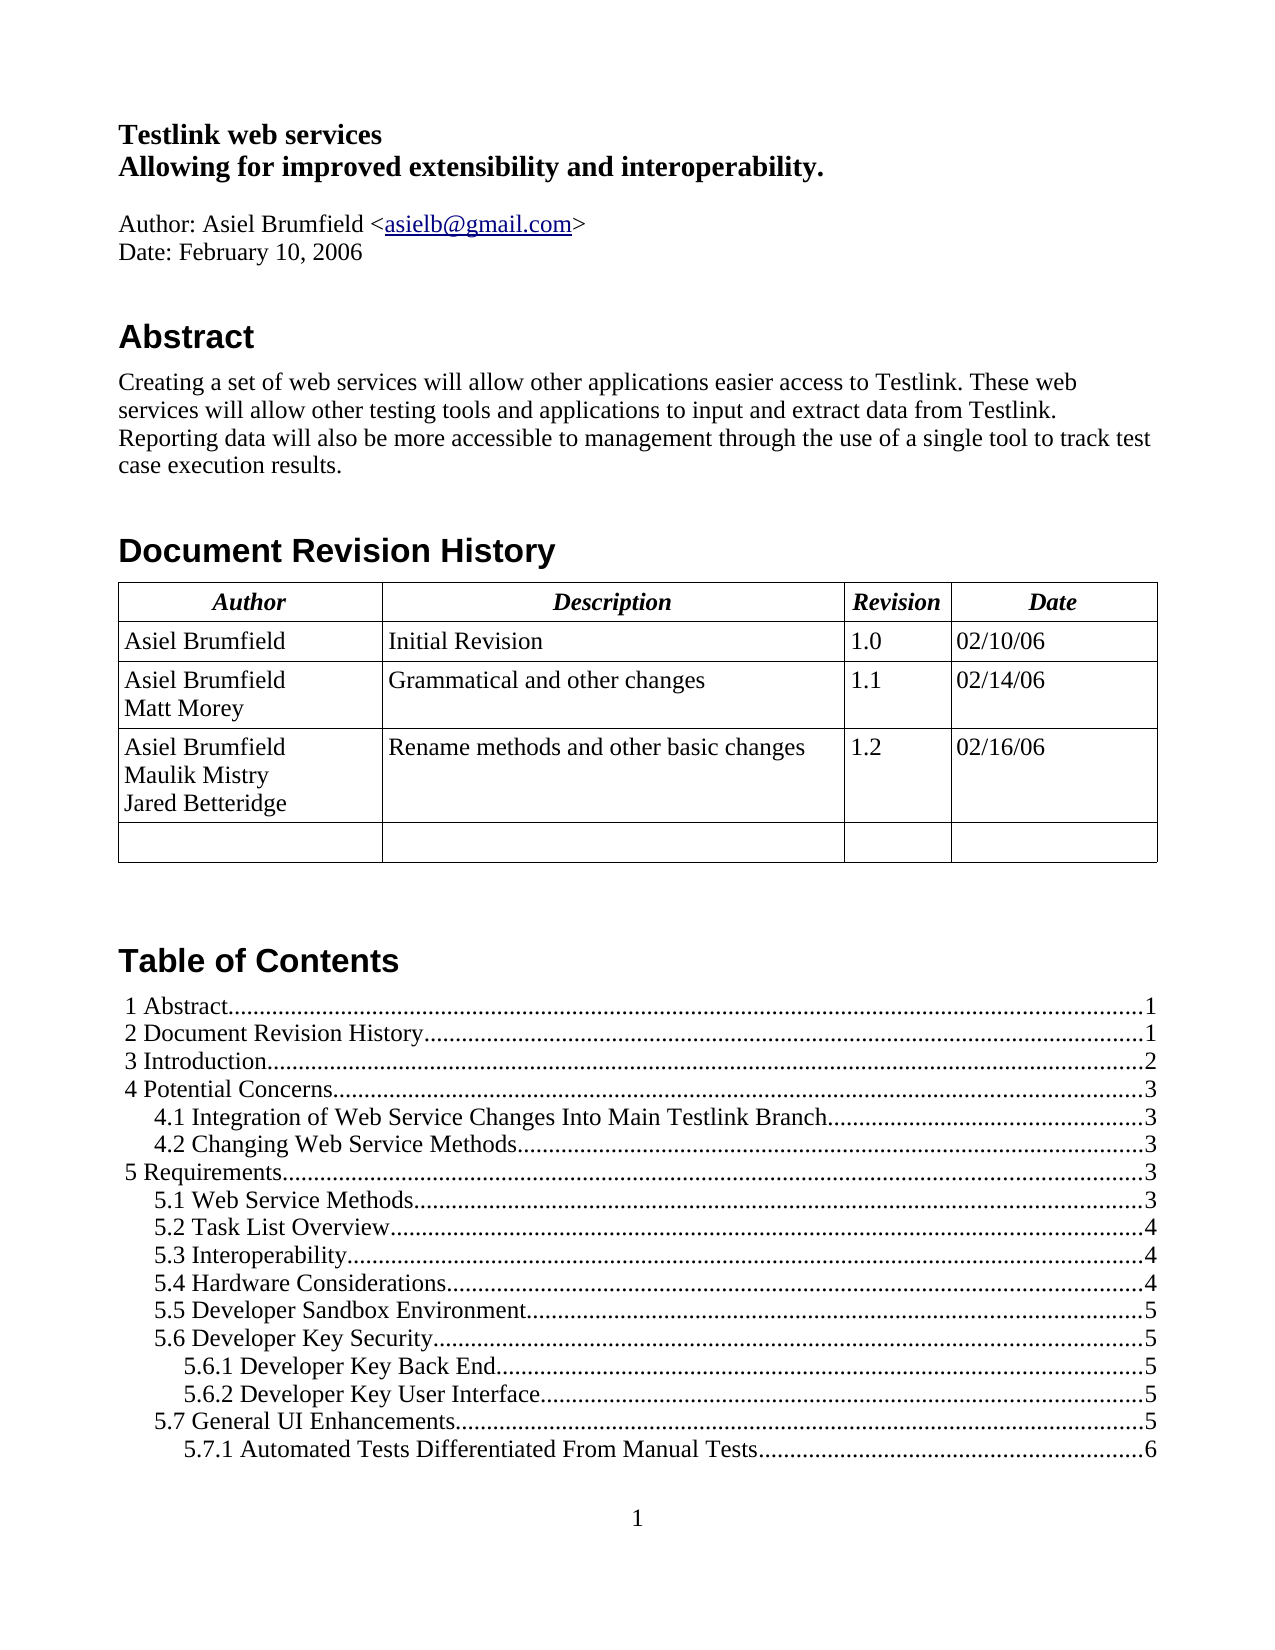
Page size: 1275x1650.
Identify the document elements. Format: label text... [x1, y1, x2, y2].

table_cell Initial Revision [383, 622, 844, 661]
subtitle Table of Contents [118, 942, 1157, 979]
table_header Date [952, 583, 1157, 621]
table_cell Asiel Brumfield Maulik Mistry Jared Betteridge [119, 729, 382, 822]
subtitle Document Revision History [118, 532, 1157, 569]
table_header Author [119, 583, 382, 621]
table_cell Rename methods and other basic changes [383, 729, 844, 822]
table_cell Asiel Brumfield Matt Morey [119, 662, 382, 728]
table_cell [383, 823, 844, 862]
text 5 Requirements 3 [118, 1158, 1157, 1186]
table_cell [845, 823, 951, 862]
table_cell Grammatical and other changes [383, 662, 844, 728]
table_header Revision [845, 583, 951, 621]
text 3 Introduction 2 [118, 1047, 1157, 1075]
table_header Description [383, 583, 844, 621]
text Date: February 10, 2006 [118, 238, 1157, 266]
text 5.5 Developer Sandbox Environment 5 [148, 1297, 1157, 1324]
subtitle Abstract [118, 318, 1157, 356]
table_cell [952, 823, 1157, 862]
text 5.7.1 Automated Tests Differentiated From Manual Tests 6 [177, 1435, 1157, 1463]
text 4 Potential Concerns 3 [118, 1075, 1157, 1103]
text 2 Document Revision History 1 [118, 1019, 1157, 1047]
text 5.1 Web Service Methods 3 [148, 1186, 1157, 1213]
text 5.2 Task List Overview 4 [148, 1213, 1157, 1241]
text Creating a set of web services will allow other applications easier access to Testlink. These web services will allow other testing tools and applications to input and extract data from Testlink. Reporting data will also be more accessible to management through the use of a single tool to track test case execution results. [118, 368, 1157, 479]
text 4.1 Integration of Web Service Changes Into Main Testlink Branch 3 [148, 1103, 1157, 1130]
text Allowing for improved extensibility and interoperability. [118, 150, 1157, 183]
table_cell 1.2 [845, 729, 951, 822]
text 5.7 General UI Enhancements 5 [148, 1407, 1157, 1435]
table_cell 02/14/06 [952, 662, 1157, 728]
table_cell [119, 823, 382, 862]
text 5.4 Hardware Considerations 4 [148, 1269, 1157, 1297]
text Author: Asiel Brumfield <asielb@gmail.com> [118, 210, 1157, 238]
text 5.6.1 Developer Key Back End 5 [177, 1352, 1157, 1380]
table_cell Asiel Brumfield [119, 622, 382, 661]
table_cell 1.1 [845, 662, 951, 728]
table_cell 02/10/06 [952, 622, 1157, 661]
table_cell 02/16/06 [952, 729, 1157, 822]
text Testlink web services [118, 118, 1157, 150]
text 5.3 Interoperability 4 [148, 1241, 1157, 1269]
text 5.6 Developer Key Security 5 [148, 1324, 1157, 1352]
text 1 Abstract 1 [118, 992, 1157, 1019]
table_cell 1.0 [845, 622, 951, 661]
text 4.2 Changing Web Service Methods 3 [148, 1130, 1157, 1158]
text 5.6.2 Developer Key User Interface 5 [177, 1380, 1157, 1407]
